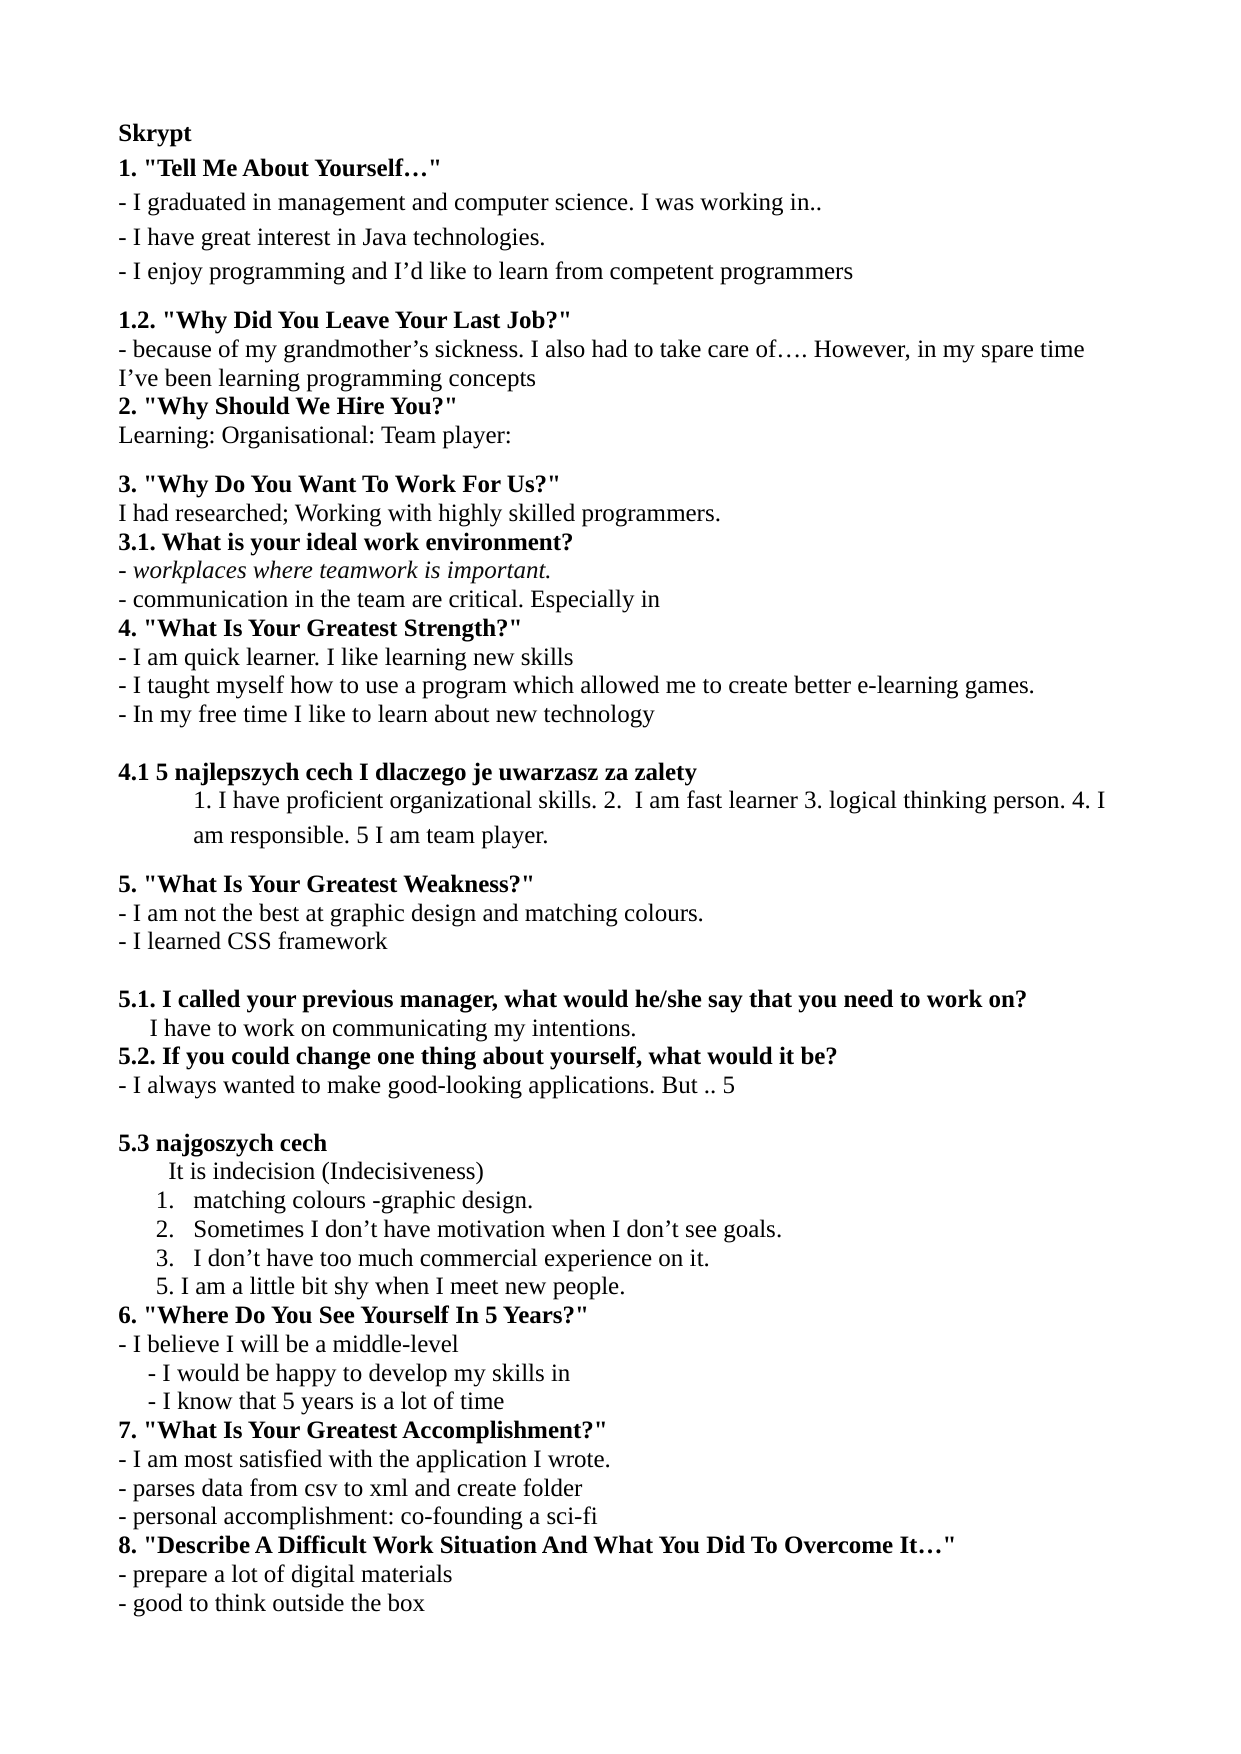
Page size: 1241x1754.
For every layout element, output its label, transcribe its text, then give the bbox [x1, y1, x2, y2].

list I don’t have too much commercial experience on it. [156, 1243, 1122, 1271]
text - I would be happy to develop my skills in - I know that 5 years is a lot of time [148, 1358, 1122, 1415]
list matching colours -graphic design. [156, 1185, 1122, 1214]
text 2. "Why Should We Hire You?" [118, 391, 1122, 420]
text 7. "What Is Your Greatest Accomplishment?" - I am most satisfied with the application I wrote. - parses data from csv to xml and create folder - personal accomplishment: co-founding a sci-fi [118, 1415, 1122, 1530]
text 5.1. I called your previous manager, what would he/​she say that you need to work on? I have to work on communicating my intentions. [118, 984, 1122, 1041]
text 6. "Where Do You See Yourself In 5 Years?" - I believe I will be a middle-level [118, 1300, 1122, 1358]
text 3.1. What is your ideal work environment? - workplaces where teamwork is important. [118, 527, 1122, 584]
text 5.2. If you could change one thing about yourself, what would it be? - I always wanted to make good-looking applications. But .. 5 [118, 1041, 1122, 1099]
text Learning: Organisational: Team player: [118, 420, 1122, 449]
text 5. I am a little bit shy when I meet new people. [118, 1271, 1122, 1300]
text 5. "What Is Your Greatest Weakness?" - I am not the best at graphic design and matching colours. [118, 869, 1122, 926]
text - communication in the team are critical. Especially in [118, 584, 1122, 613]
text Skrypt 1. "Tell Me About Yourself…" - I graduated in management and computer science. I was working in.. - I have great interest in Java technologies. - I enjoy programming and I’d like to learn from competent programmers [118, 118, 1122, 285]
list 1. I have proficient organizational skills. 2. I am fast learner 3. logical thinking person. 4. I am responsible. 5 I am team player. [156, 785, 1122, 849]
text 1.2. "Why Did You Leave Your Last Job?" - because of my grandmother’s sickness. I also had to take care of…. However, in my spare time I’ve been learning programming concepts [118, 305, 1122, 391]
text 3. "Why Do You Want To Work For Us?" I had researched; Working with highly skilled programmers. [118, 469, 1122, 527]
text 5.3 najgoszych cech It is indecision (Indecisiveness) [118, 1128, 1122, 1185]
text 4.1 5 najlepszych cech I dlaczego je uwarzasz za zalety [118, 757, 1122, 785]
text 8. "Describe A Difficult Work Situation And What You Did To Overcome It…" - prepare a lot of digital materials - good to think outside the box [118, 1530, 1122, 1616]
text 4. "What Is Your Greatest Strength?" - I am quick learner. I like learning new skills - I taught myself how to use a program which allowed me to create better e-learning games. - In my free time I like to learn about new technology [118, 613, 1122, 728]
text - I learned CSS framework [118, 926, 1122, 955]
list Sometimes I don’t have motivation when I don’t see goals. [156, 1214, 1122, 1243]
